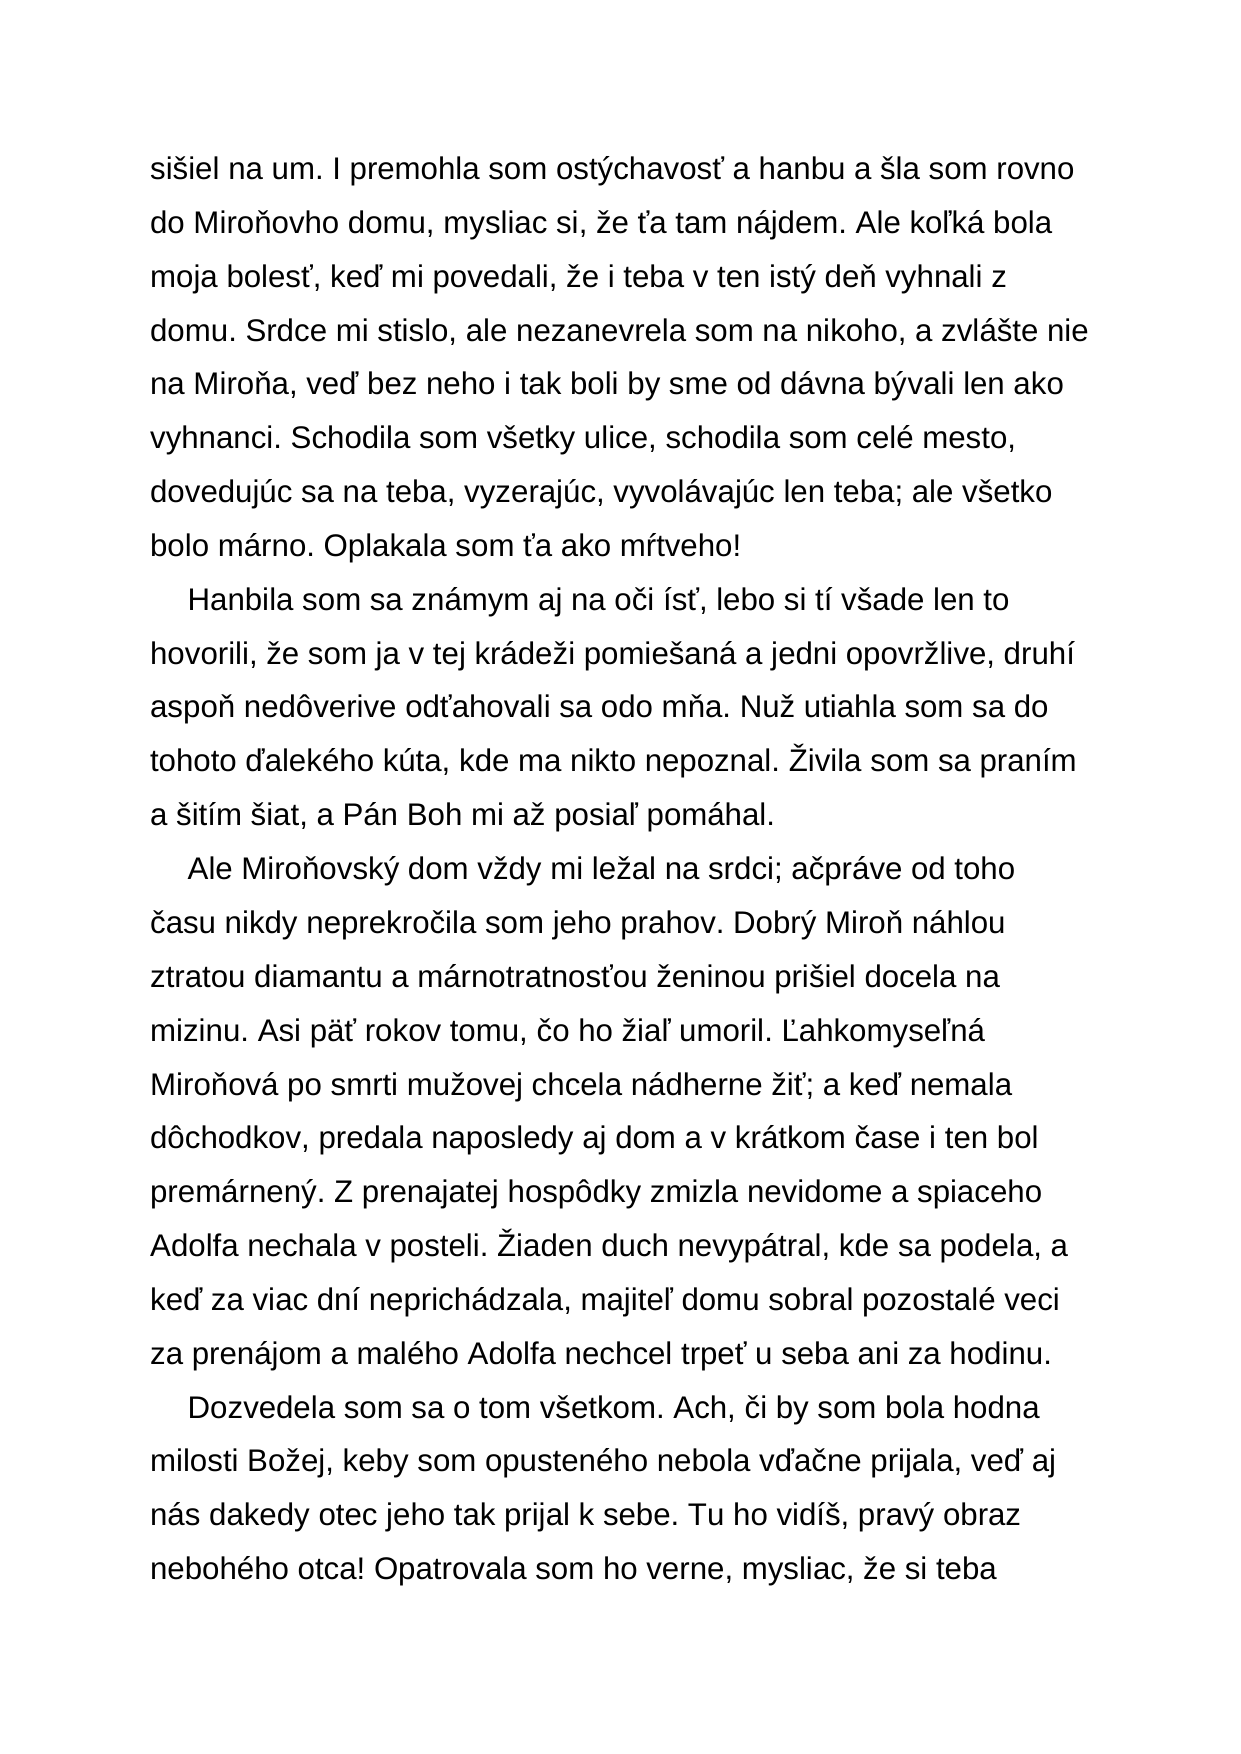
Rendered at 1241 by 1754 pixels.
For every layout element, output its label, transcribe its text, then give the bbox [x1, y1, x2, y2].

text Hanbila som sa známym aj na oči ísť, lebo si tí všade len to hovorili, že som ja v tej krádeži pomiešaná a jedni opovržlive, druhí aspoň nedôverive odťahovali sa odo mňa. Nuž utiahla som sa do tohoto ďalekého kúta, kde ma nikto nepoznal. Živila som sa praním a šitím šiat, a Pán Boh mi až posiaľ pomáhal. [150, 581, 1091, 832]
text Dozvedela som sa o tom všetkom. Ach, či by som bola hodna milosti Božej, keby som opusteného nebola vďačne prijala, veď aj nás dakedy otec jeho tak prijal k sebe. Tu ho vidíš, pravý obraz nebohého otca! Opatrovala som ho verne, mysliac, že si teba [150, 1389, 1091, 1586]
text Ale Miroňovský dom vždy mi ležal na srdci; ačpráve od toho času nikdy neprekročila som jeho prahov. Dobrý Miroň náhlou ztratou diamantu a márnotratnosťou ženinou prišiel docela na mizinu. Asi päť rokov tomu, čo ho žiaľ umoril. Ľahkomyseľná Miroňová po smrti mužovej chcela nádherne žiť; a keď nemala dôchodkov, predala naposledy aj dom a v krátkom čase i ten bol premár­nený. Z prenajatej hospôdky zmizla nevidome a spiaceho Adolfa nechala v posteli. Žiaden duch nevypátral, kde sa podela, a keď za viac dní neprichádzala, majiteľ domu sobral pozostalé veci za prenájom a malého Adolfa nechcel trpeť u seba ani za hodinu. [150, 850, 1091, 1371]
text sišiel na um. I premohla som ostýchavosť a hanbu a šla som rovno do Miroňovho domu, mysliac si, že ťa tam nájdem. Ale koľká bola moja bolesť, keď mi povedali, že i teba v ten istý deň vyhnali z domu. Srdce mi stislo, ale nezanevrela som na nikoho, a zvlášte nie na Miroňa, veď bez neho i tak boli by sme od dávna bý­vali len ako vyhnanci. Schodila som všetky ulice, schodila som celé mesto, dovedujúc sa na teba, vyzerajúc, vyvolávajúc len teba; ale všetko bolo márno. Oplakala som ťa ako mŕtveho! [150, 150, 1091, 563]
